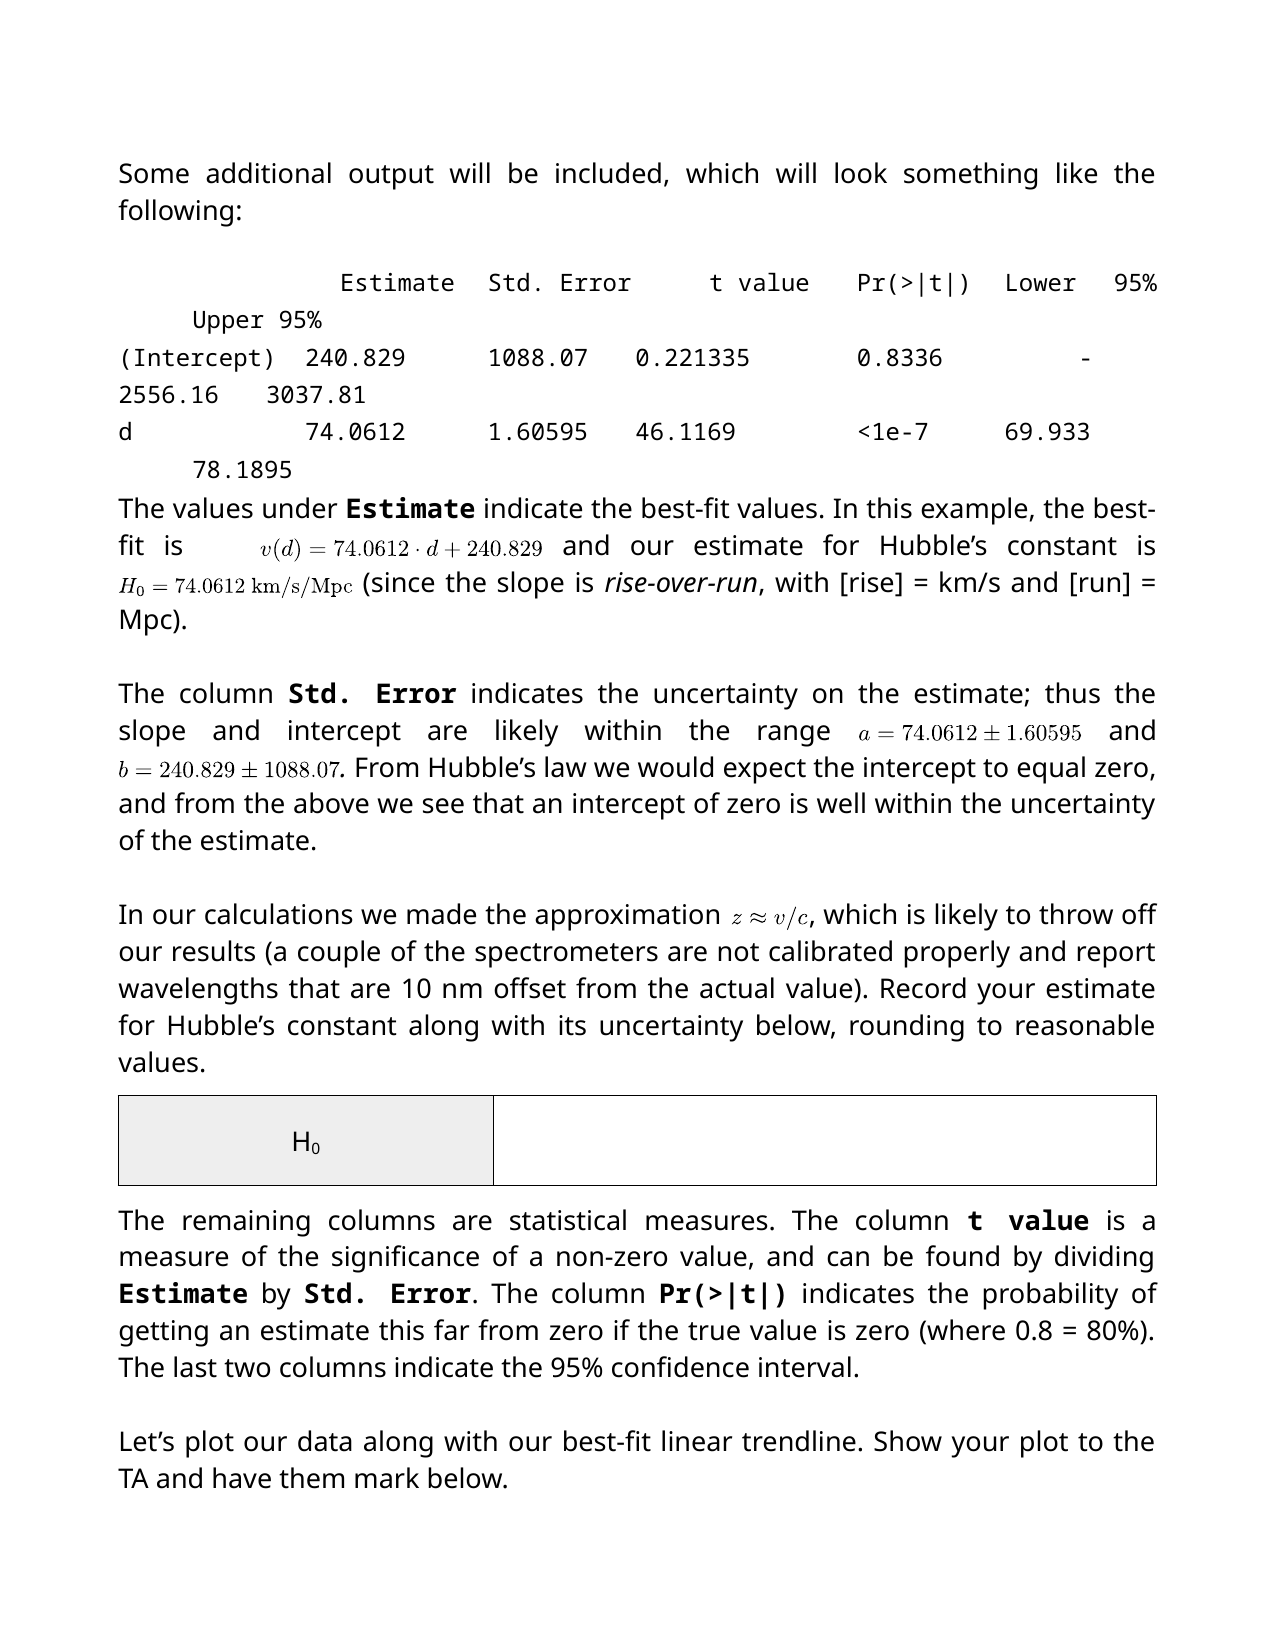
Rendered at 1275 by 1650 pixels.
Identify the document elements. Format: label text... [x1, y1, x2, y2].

text Some additional output will be included, which will look something like the following: [118, 155, 1157, 229]
table_header H0 [119, 1096, 493, 1185]
text Estimate Std. Error t value Pr(>|t|) Lower 95% Upper 95% [118, 266, 1157, 336]
table_header [494, 1096, 1156, 1185]
text The remaining columns are statistical measures. The column t value is a measure of the significance of a non-zero value, and can be found by dividing Estimate by Std. Error. The column Pr(>|t|) indicates the probability of getting an estimate this far from zero if the true value is zero (where 0.8 = 80%). The last two columns indicate the 95% confidence interval. [118, 1201, 1157, 1385]
text Let’s plot our data along with our best-fit linear trendline. Show your plot to the TA and have them mark below. [118, 1422, 1157, 1496]
text d 74.0612 1.60595 46.1169 <1e-7 69.933 78.1895 [118, 415, 1157, 485]
text The values under Estimate indicate the best-fit values. In this example, the best-fit is and our estimate for Hubble’s constant is (since the slope is rise-over-run, with [rise] = km/s and [run] = Mpc). [118, 490, 1157, 637]
text (Intercept) 240.829 1088.07 0.221335 0.8336 -2556.16 3037.81 [118, 340, 1157, 410]
text In our calculations we made the approximation , which is likely to throw off our results (a couple of the spectrometers are not calibrated properly and report wavelengths that are 10 nm offset from the actual value). Record your estimate for Hubble’s constant along with its uncertainty below, rounding to reasonable values. [118, 896, 1157, 1080]
text The column Std. Error indicates the uncertainty on the estimate; thus the slope and intercept are likely within the range and . From Hubble’s law we would expect the intercept to equal zero, and from the above we see that an intercept of zero is well within the uncertainty of the estimate. [118, 674, 1157, 859]
